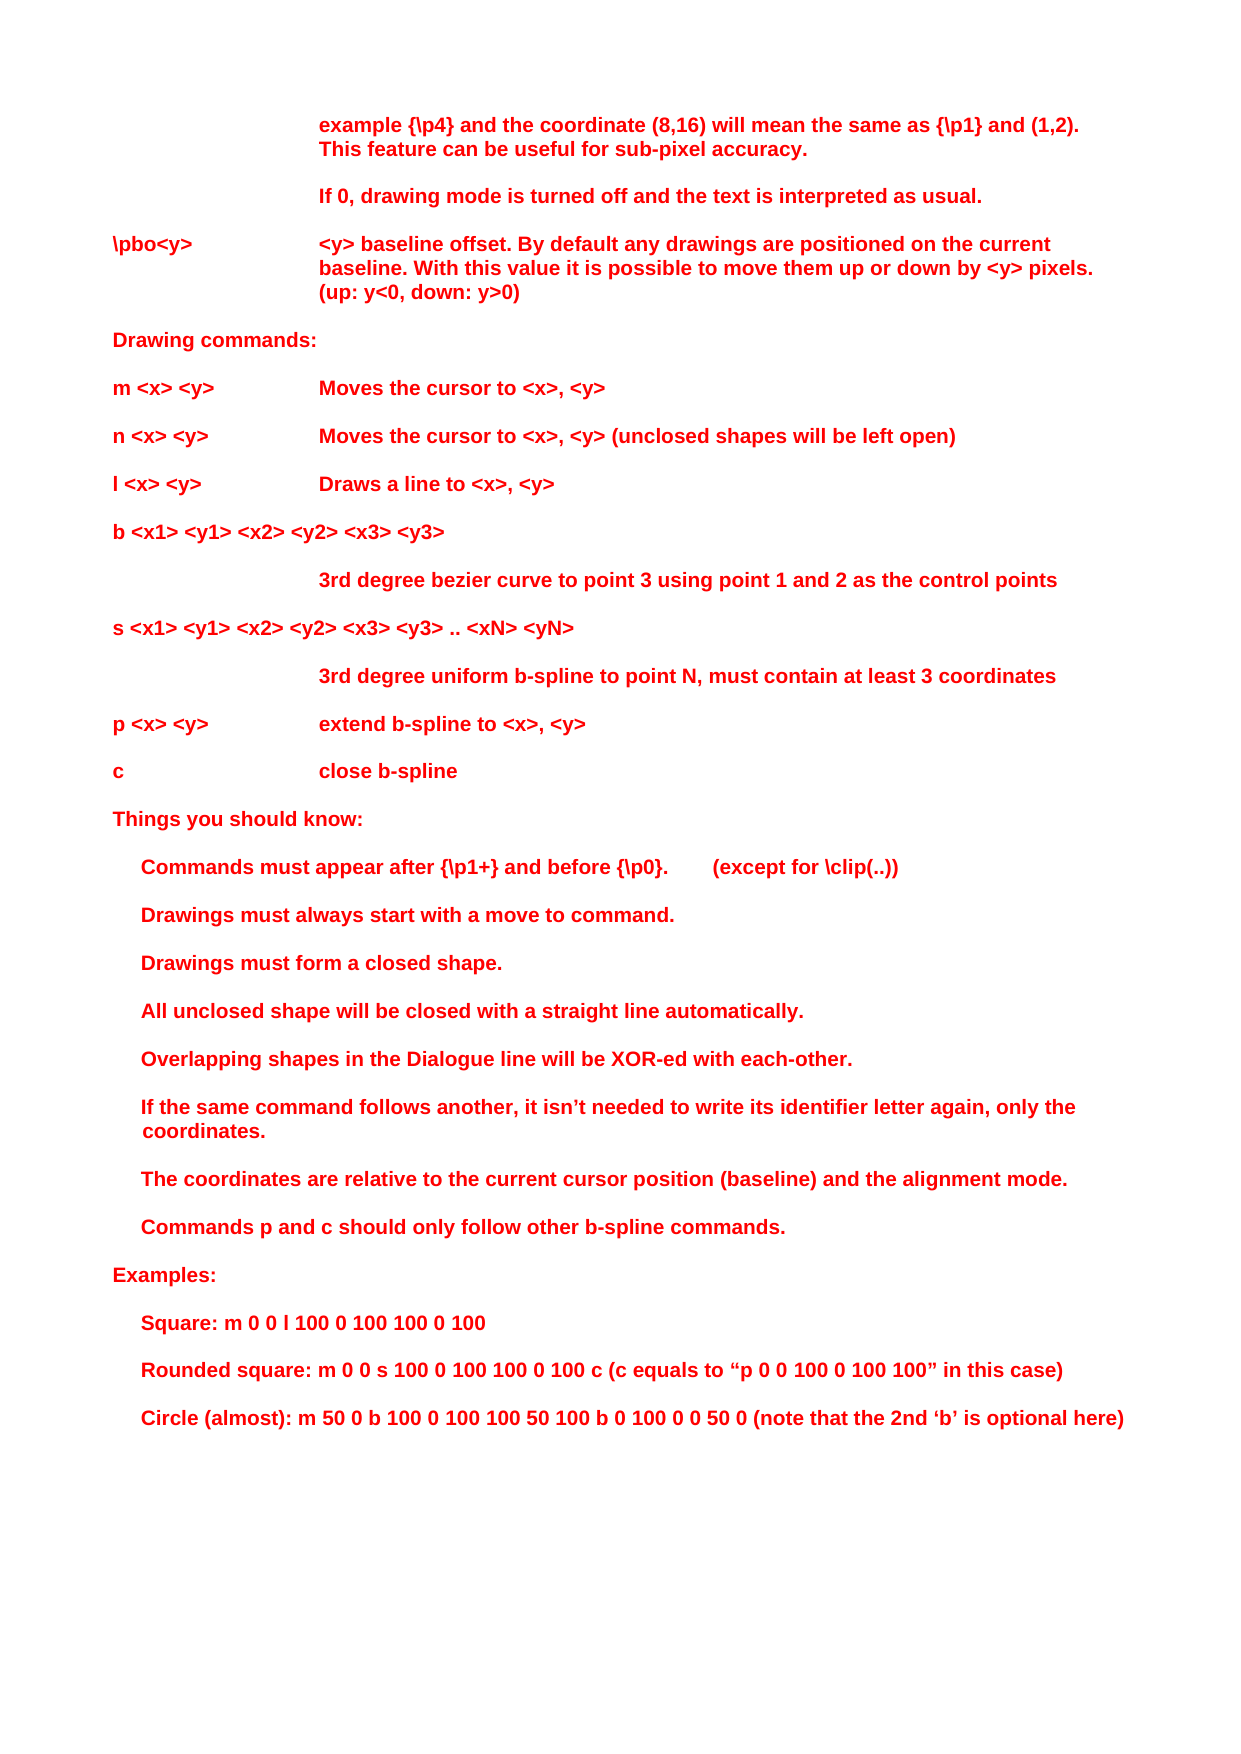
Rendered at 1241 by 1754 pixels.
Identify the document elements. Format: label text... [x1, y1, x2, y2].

text b <x1> <y1> <x2> <y2> <x3> <y3> [112, 520, 1128, 544]
text n <x> <y> Moves the cursor to <x>, <y> (unclosed shapes will be left open) [112, 424, 1128, 448]
text Things you should know: [112, 807, 1128, 831]
text Square: m 0 0 l 100 0 100 100 0 100 [112, 1310, 1128, 1334]
text Circle (almost): m 50 0 b 100 0 100 100 50 100 b 0 100 0 0 50 0 (note that the 2nd ‘b’ is optional here) [112, 1406, 1128, 1430]
text Drawing commands: [112, 328, 1128, 352]
text Drawings must always start with a move to command. [112, 903, 1128, 927]
text 3rd degree uniform b-spline to point N, must contain at least 3 coordinates [112, 663, 1128, 687]
text Commands p and c should only follow other b-spline commands. [112, 1214, 1128, 1238]
text Rounded square: m 0 0 s 100 0 100 100 0 100 c (c equals to “p 0 0 100 0 100 100” in this case) [112, 1358, 1128, 1382]
text \pbo<y> <y> baseline offset. By default any drawings are positioned on the current baseline. With this value it is possible to move them up or down by <y> pixels. (up: y<0, down: y>0) [112, 232, 1128, 304]
text l <x> <y> Draws a line to <x>, <y> [112, 472, 1128, 496]
text Commands must appear after {\p1+} and before {\p0}. (except for \clip(..)) [112, 855, 1128, 879]
text example {\p4} and the coordinate (8,16) will mean the same as {\p1} and (1,2). This feature can be useful for sub-pixel accuracy. [112, 112, 1128, 160]
text 3rd degree bezier curve to point 3 using point 1 and 2 as the control points [112, 568, 1128, 592]
text m <x> <y> Moves the cursor to <x>, <y> [112, 376, 1128, 400]
text All unclosed shape will be closed with a straight line automatically. [112, 999, 1128, 1023]
text s <x1> <y1> <x2> <y2> <x3> <y3> .. <xN> <yN> [112, 616, 1128, 639]
text If the same command follows another, it isn’t needed to write its identifier letter again, only the coordinates. [112, 1095, 1128, 1143]
text The coordinates are relative to the current cursor position (baseline) and the alignment mode. [112, 1167, 1128, 1191]
text If 0, drawing mode is turned off and the text is interpreted as usual. [112, 184, 1128, 208]
text Overlapping shapes in the Dialogue line will be XOR-ed with each-other. [112, 1047, 1128, 1071]
text Drawings must form a closed shape. [112, 951, 1128, 975]
text c close b-spline [112, 759, 1128, 783]
text Examples: [112, 1262, 1128, 1286]
text p <x> <y> extend b-spline to <x>, <y> [112, 711, 1128, 735]
